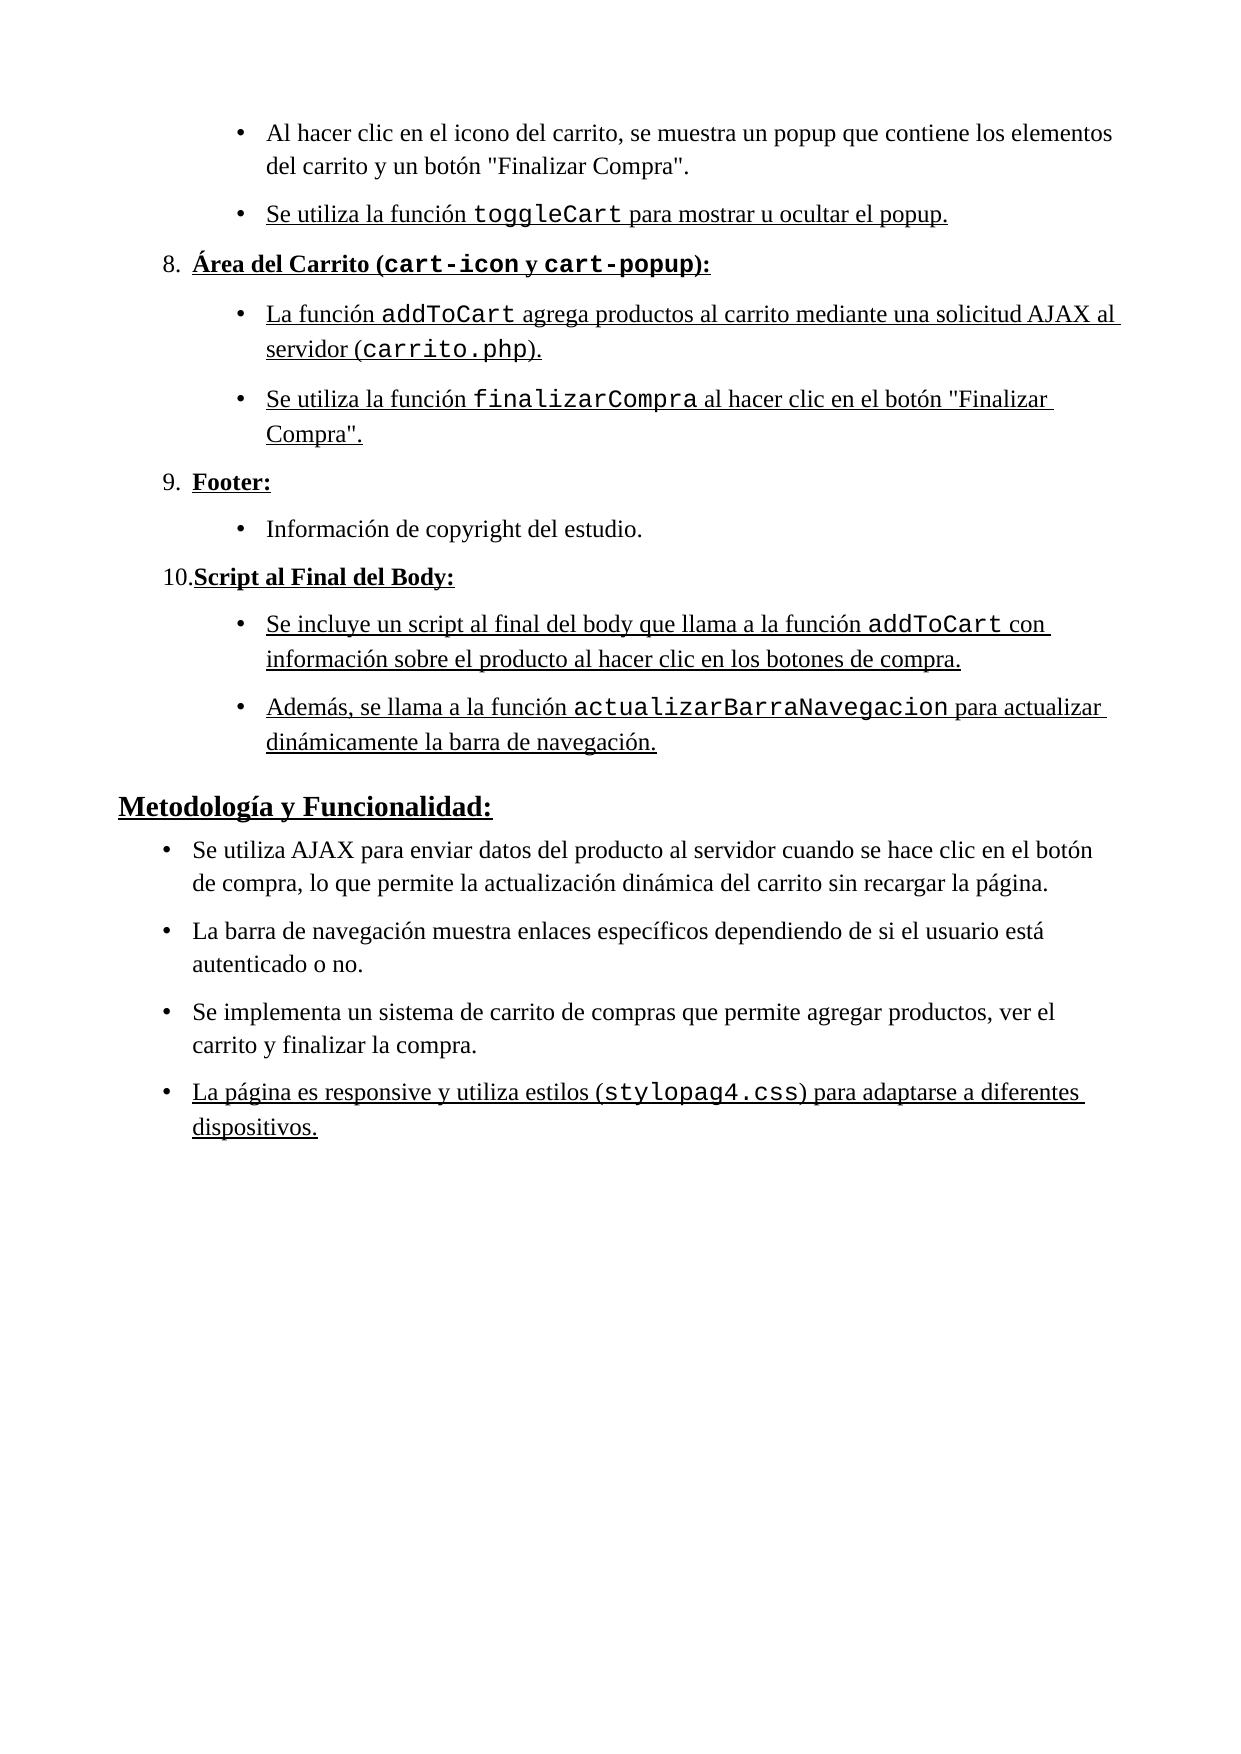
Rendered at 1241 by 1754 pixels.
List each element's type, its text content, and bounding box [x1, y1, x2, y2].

list Script al Final del Body: [162, 562, 1122, 591]
list Información de copyright del estudio. [236, 514, 1122, 543]
list Se utiliza la función toggleCart para mostrar u ocultar el popup. [236, 199, 1122, 229]
list Se incluye un script al final del body que llama a la función addToCart con información sobre el producto al hacer clic en los botones de compra. [236, 609, 1122, 673]
list La página es responsive y utiliza estilos (stylopag4.css) para adaptarse a diferentes dispositivos. [162, 1077, 1122, 1141]
list Área del Carrito (cart-icon y cart-popup): [162, 249, 1122, 279]
list Además, se llama a la función actualizarBarraNavegacion para actualizar dinámicamente la barra de navegación. [236, 692, 1122, 756]
list La barra de navegación muestra enlaces específicos dependiendo de si el usuario está autenticado o no. [162, 916, 1122, 978]
list Se utiliza AJAX para enviar datos del producto al servidor cuando se hace clic en el botón de compra, lo que permite la actualización dinámica del carrito sin recargar la página. [162, 835, 1122, 897]
subtitle Metodología y Funcionalidad: [118, 789, 1122, 823]
list Footer: [162, 467, 1122, 495]
list La función addToCart agrega productos al carrito mediante una solicitud AJAX al servidor (carrito.php). [236, 299, 1122, 365]
list Se implementa un sistema de carrito de compras que permite agregar productos, ver el carrito y finalizar la compra. [162, 997, 1122, 1058]
list Al hacer clic en el icono del carrito, se muestra un popup que contiene los elementos del carrito y un botón "Finalizar Compra". [236, 118, 1122, 180]
list Se utiliza la función finalizarCompra al hacer clic en el botón "Finalizar Compra". [236, 384, 1122, 448]
